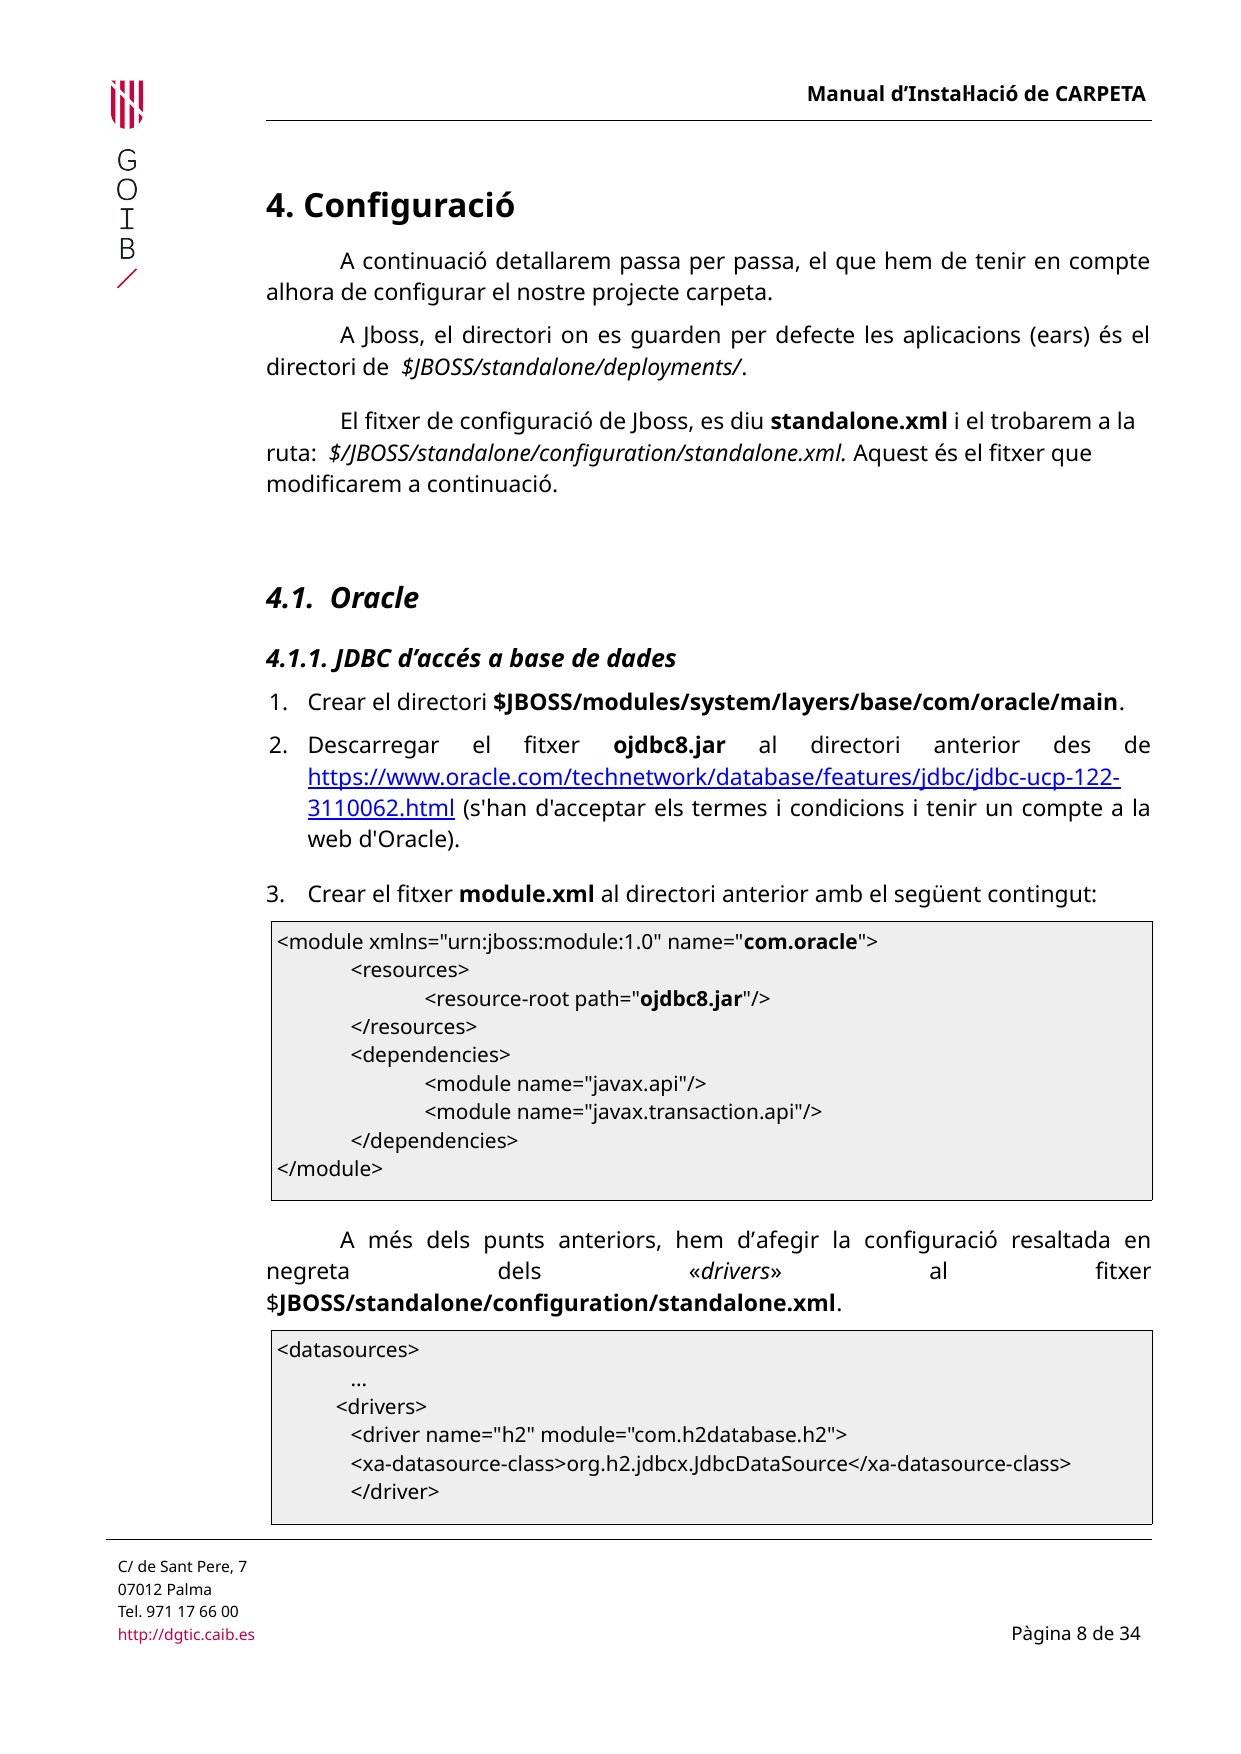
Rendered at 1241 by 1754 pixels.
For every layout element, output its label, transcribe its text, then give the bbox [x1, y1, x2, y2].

subtitle JDBC d’accés a base de dades [266, 641, 1152, 674]
subtitle Configuració [266, 181, 1152, 227]
text A continuació detallarem passa per passa, el que hem de tenir en compte alhora de configurar el nostre projecte carpeta. [266, 245, 1152, 307]
list Crear el fitxer module.xml al directori anterior amb el següent contingut: [266, 878, 1152, 909]
table_header <module xmlns="urn:jboss:module:1.0" name="com.oracle"> <resources> <resource-root path="ojdbc8.jar"/> </resources> <dependencies> <module name="javax.api"/> <module name="javax.transaction.api"/> </dependencies> </module> [272, 922, 1152, 1200]
list Descarregar el fitxer ojdbc8.jar al directori anterior des de https://www.oracle.com/technetwork/database/features/jdbc/jdbc-ucp-122-3110062.html (s'han d'acceptar els termes i condicions i tenir un compte a la web d'Oracle). [269, 729, 1152, 854]
subtitle Oracle [266, 577, 1152, 617]
text El fitxer de configuració de Jboss, es diu standalone.xml i el trobarem a la ruta: $/JBOSS/standalone/configuration/standalone.xml. Aquest és el fitxer que modificarem a continuació. [266, 405, 1152, 499]
text A Jboss, el directori on es guarden per defecte les aplicacions (ears) és el directori de $JBOSS/standalone/deployments/. [266, 319, 1152, 382]
text A més dels punts anteriors, hem d’afegir la configuració resaltada en negreta dels «drivers» al fitxer $JBOSS/standalone/configuration/standalone.xml. [266, 1224, 1152, 1318]
list Crear el directori $JBOSS/modules/system/layers/base/com/oracle/main. [269, 686, 1152, 718]
table_header <datasources> ... <drivers> <driver name="h2" module="com.h2database.h2"> <xa-datasource-class>org.h2.jdbcx.JdbcDataSource</xa-datasource-class> </driver> [272, 1331, 1152, 1523]
picture [82, 57, 172, 319]
